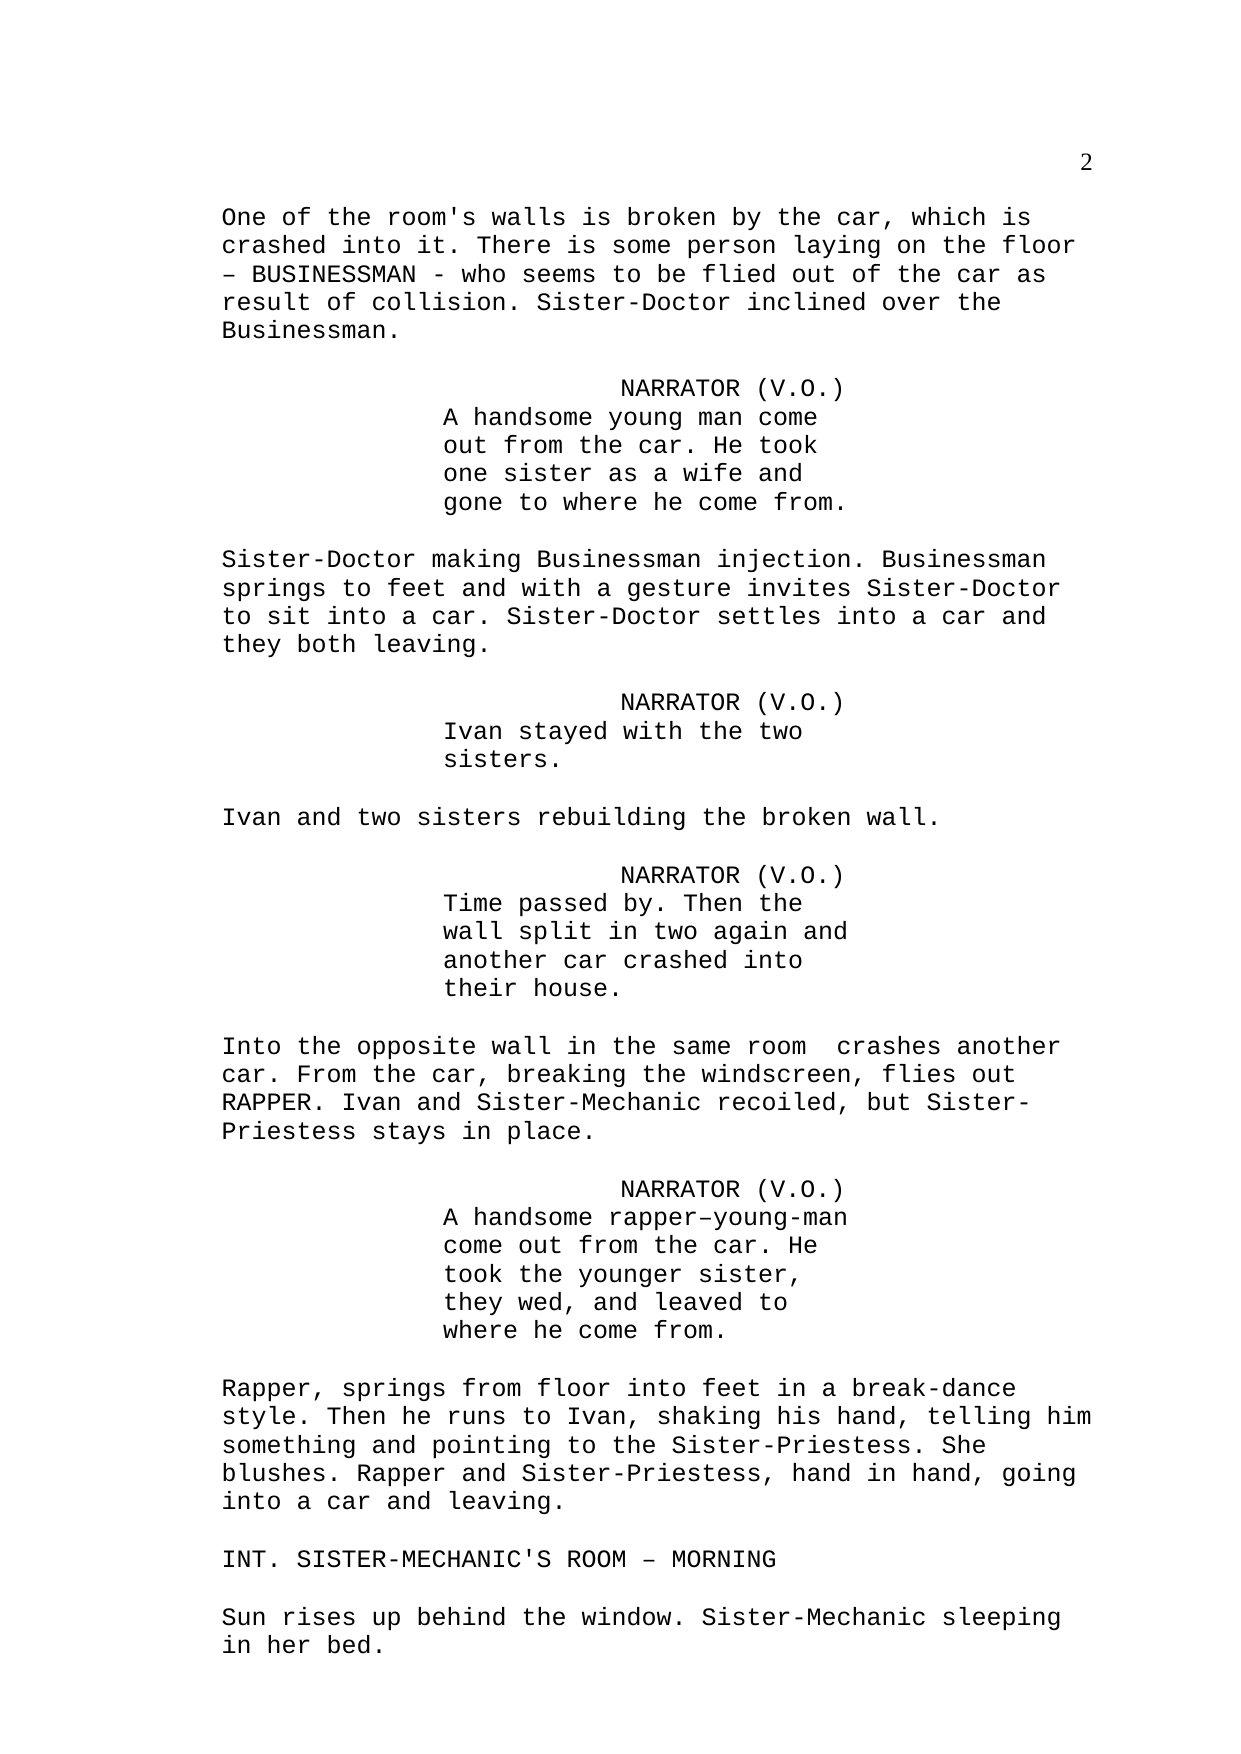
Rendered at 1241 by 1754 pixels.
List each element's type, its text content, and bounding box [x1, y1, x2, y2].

text One of the room's walls is broken by the car, which is crashed into it. There is some person laying on the floor – BUSINESSMAN - who seems to be flied out of the car as result of collision. Sister-Doctor inclined over the Businessman. [221, 205, 1093, 346]
text INT. SISTER-MECHANIC'S ROOM – MORNING [221, 1547, 1093, 1575]
text NARRATOR (V.O.) [620, 690, 1093, 718]
text Into the opposite wall in the same room crashes another car. From the car, breaking the windscreen, flies out RAPPER. Ivan and Sister-Mechanic recoiled, but Sister-Priestess stays in place. [221, 1033, 1093, 1147]
text NARRATOR (V.O.) [620, 862, 1093, 891]
text Time passed by. Then the wall split in two again and another car crashed into their house. [443, 891, 871, 1004]
text NARRATOR (V.O.) [620, 1176, 1093, 1204]
text Sun rises up behind the window. Sister-Mechanic sleeping in her bed. [221, 1604, 1093, 1661]
text NARRATOR (V.O.) [620, 376, 1093, 404]
text A handsome young man come out from the car. He took one sister as a wife and gone to where he come from. [443, 404, 871, 518]
text Ivan and two sisters rebuilding the broken wall. [221, 804, 1093, 833]
text Rapper, springs from floor into feet in a break-dance style. Then he runs to Ivan, shaking his hand, telling him something and pointing to the Sister-Priestess. She blushes. Rapper and Sister-Priestess, hand in hand, going into a car and leaving. [221, 1376, 1093, 1517]
text Ivan stayed with the two sisters. [443, 718, 871, 775]
text Sister-Doctor making Businessman injection. Businessman springs to feet and with a gesture invites Sister-Doctor to sit into a car. Sister-Doctor settles into a car and they both leaving. [221, 547, 1093, 660]
text A handsome rapper–young-man come out from the car. He took the younger sister, they wed, and leaved to where he come from. [443, 1204, 871, 1346]
